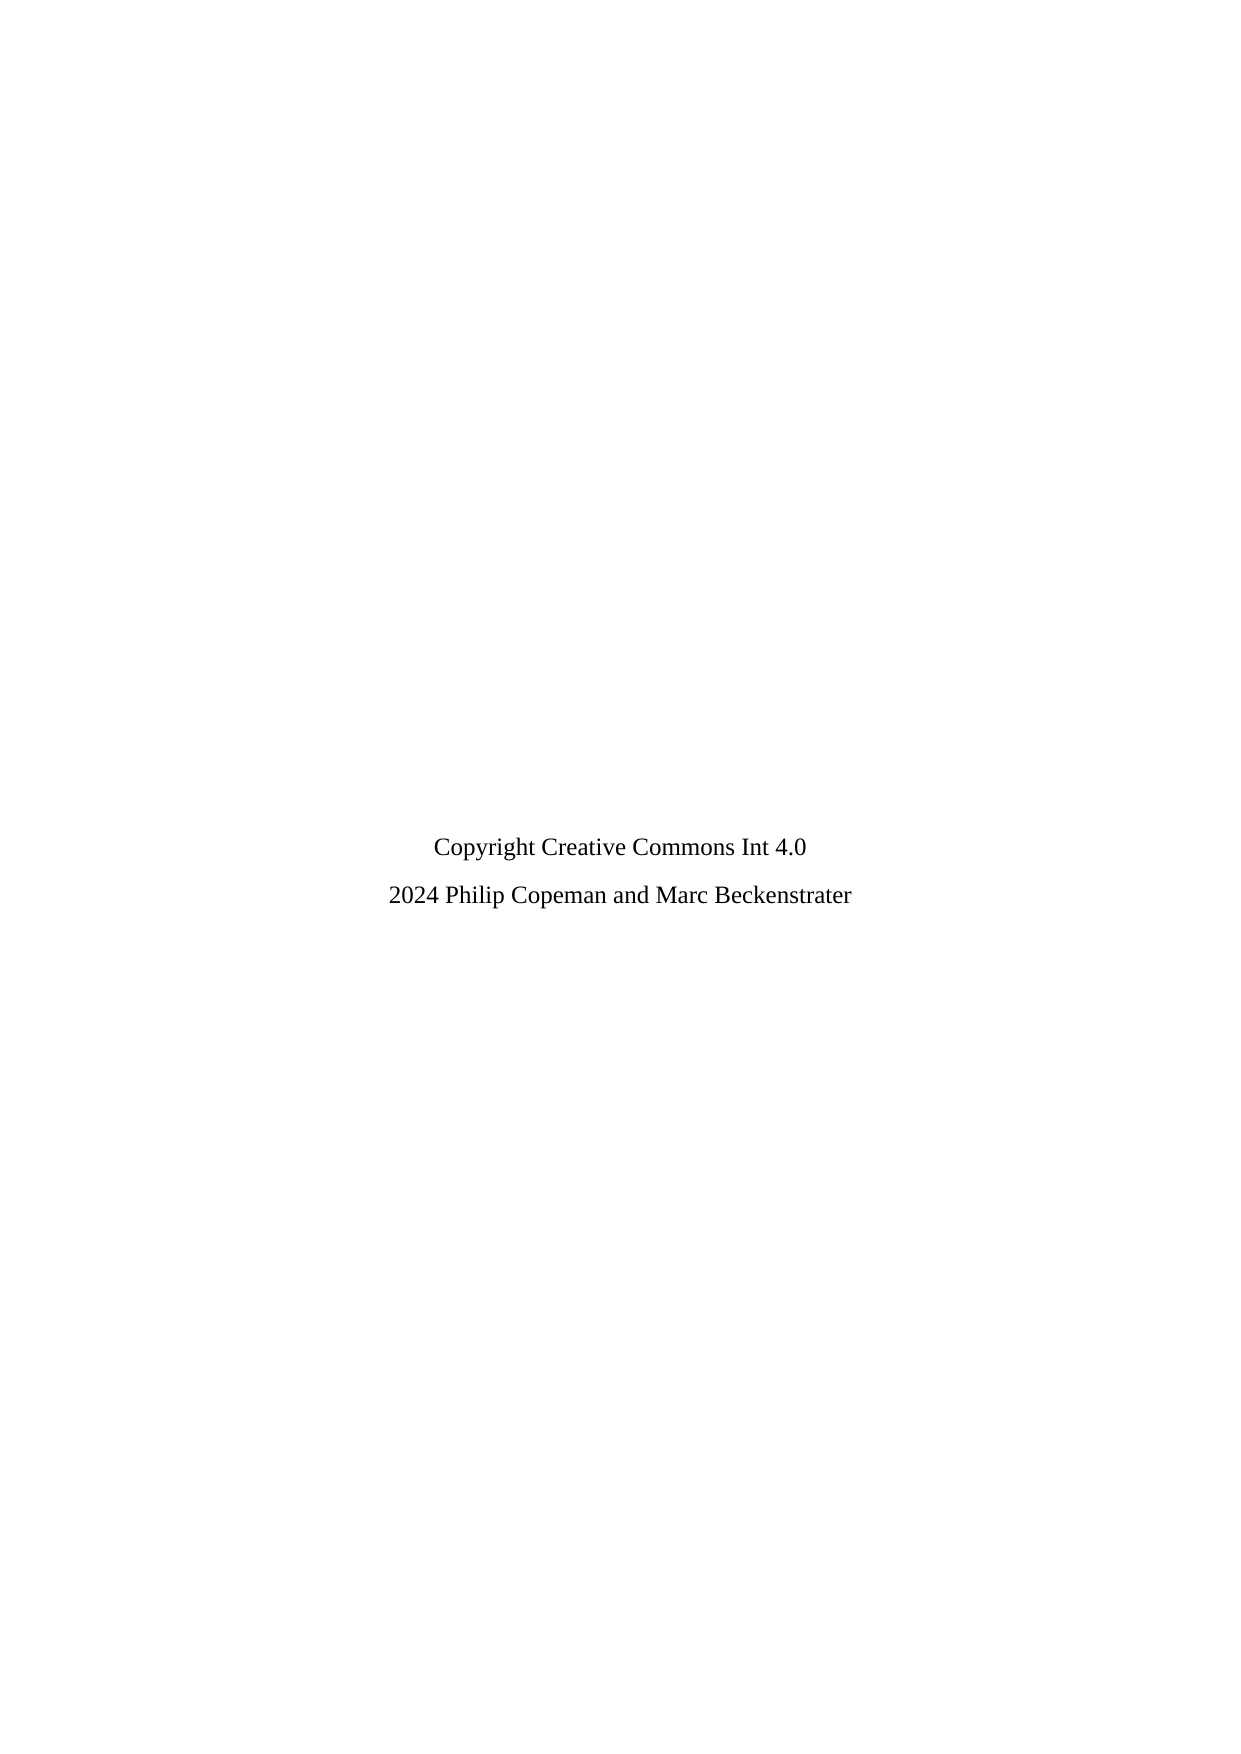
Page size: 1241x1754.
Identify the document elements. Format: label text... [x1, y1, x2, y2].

text 2024 Philip Copeman and Marc Beckenstrater [118, 880, 1122, 908]
text Copyright Creative Commons Int 4.0 [118, 832, 1122, 861]
